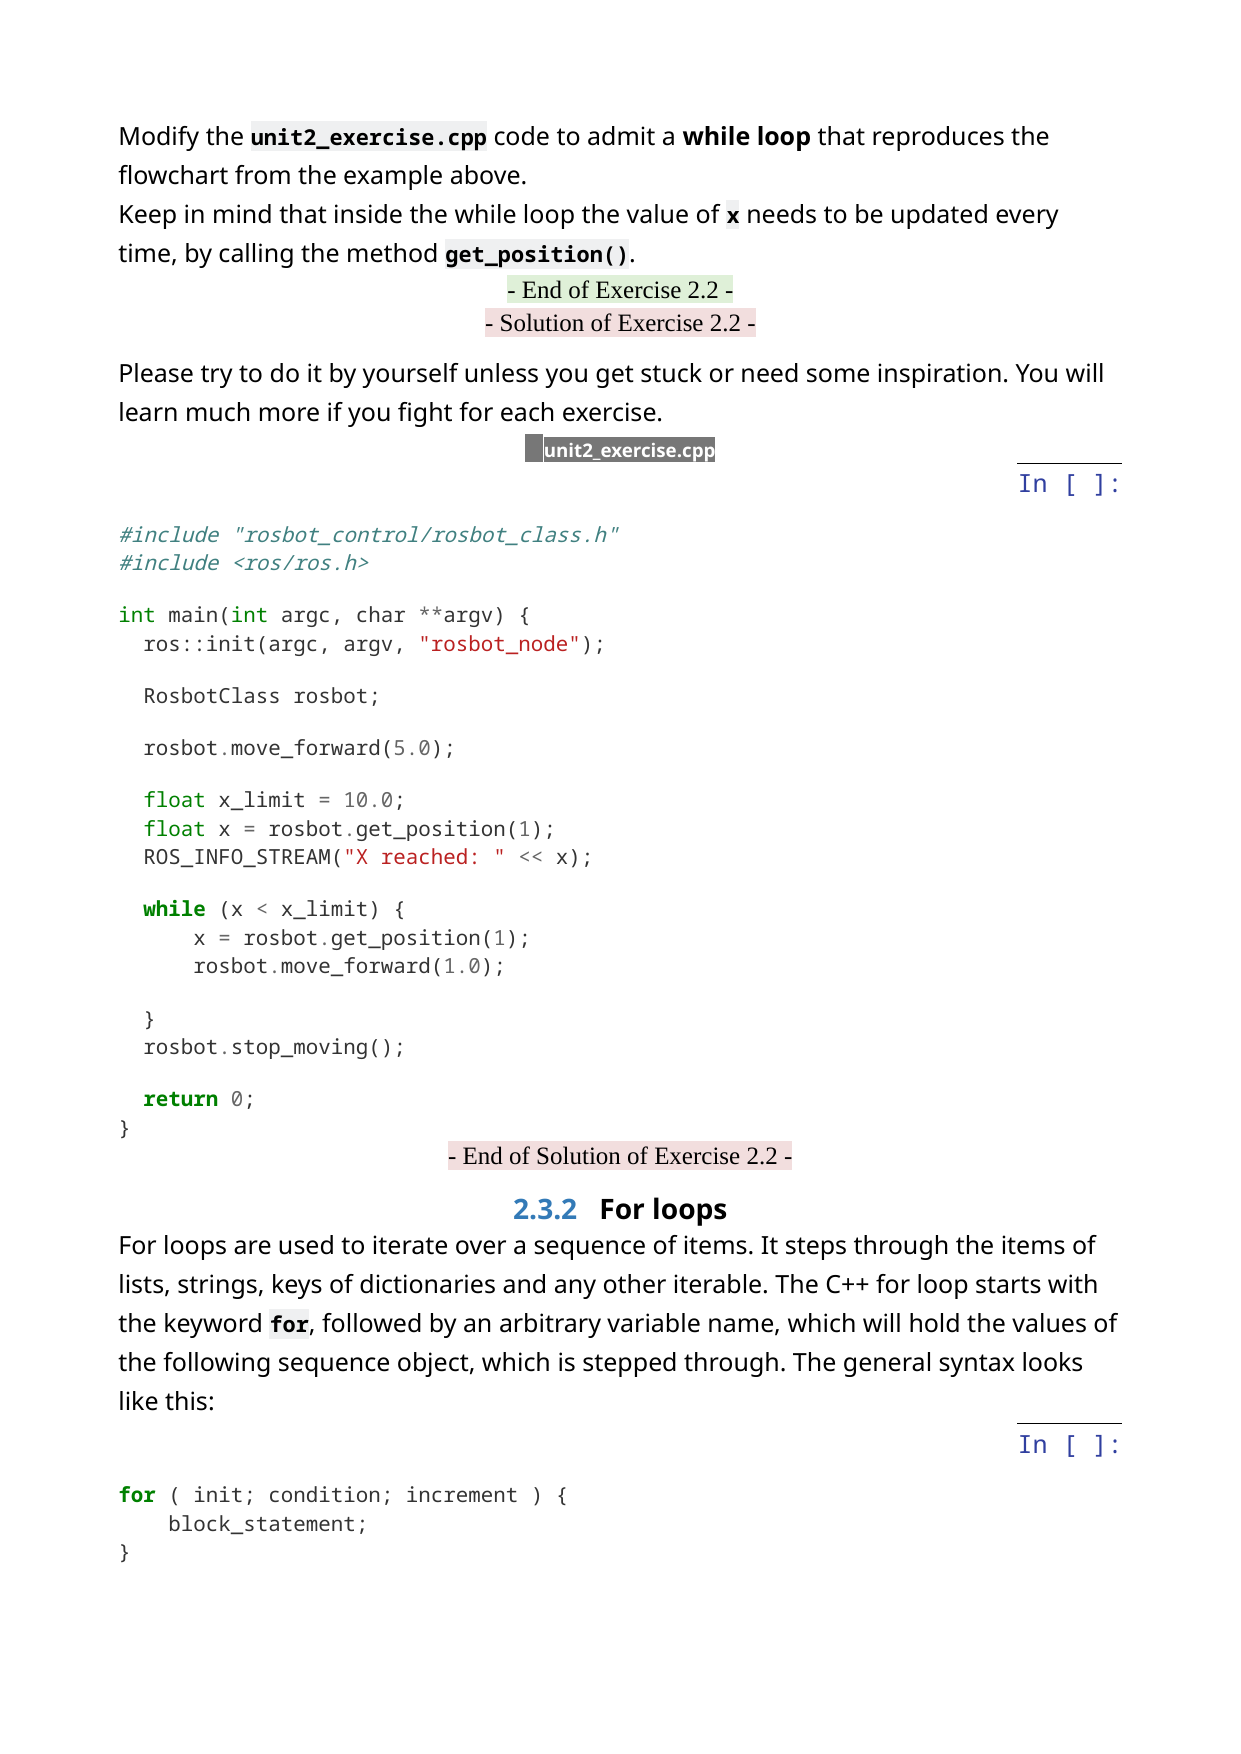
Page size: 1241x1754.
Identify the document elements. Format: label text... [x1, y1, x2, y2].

text x = rosbot.get_position(1); [118, 923, 1122, 952]
text rosbot.stop_moving(); [118, 1032, 1122, 1061]
text for ( init; condition; increment ) { [118, 1480, 1122, 1509]
text int main(int argc, char **argv) { [118, 600, 1122, 629]
text #include "rosbot_control/rosbot_class.h" [118, 520, 1122, 548]
text } [118, 1113, 1122, 1141]
text rosbot.move_forward(5.0); [118, 733, 1122, 762]
text return 0; [118, 1084, 1122, 1113]
text } [118, 1537, 1122, 1566]
text For loops are used to iterate over a sequence of items. It steps through the items of lists, strings, keys of dictionaries and any other iterable. The C++ for loop starts with the keyword for, followed by an arbitrary variable name, which will hold the values of the following sequence object, which is stepped through. The general syntax looks like this: [118, 1227, 1122, 1418]
text In [ ]: [118, 1423, 1122, 1460]
text ROS_INFO_STREAM("X reached: " << x); [118, 842, 1122, 871]
text rosbot.move_forward(1.0); [118, 952, 1122, 980]
text } [118, 1004, 1122, 1032]
text - End of Solution of Exercise 2.2 - [118, 1141, 1122, 1170]
text - Solution of Exercise 2.2 - [118, 308, 1122, 337]
text - End of Exercise 2.2 - [118, 275, 1122, 303]
text float x_limit = 10.0; [118, 785, 1122, 814]
text ros::init(argc, argv, "rosbot_node"); [118, 629, 1122, 657]
subtitle 2.3.2 For loops [118, 1189, 1122, 1227]
text float x = rosbot.get_position(1); [118, 814, 1122, 842]
text Please try to do it by yourself unless you get stuck or need some inspiration. You will learn much more if you fight for each exercise. [118, 355, 1122, 429]
text Modify the unit2_exercise.cpp code to admit a while loop that reproduces the flowchart from the example above. [118, 118, 1122, 191]
text In [ ]: [118, 462, 1122, 499]
text while (x < x_limit) { [118, 894, 1122, 923]
text unit2_exercise.cpp [118, 434, 1122, 462]
text Keep in mind that inside the while loop the value of x needs to be updated every time, by calling the method get_position(). [118, 196, 1122, 270]
text #include <ros/ros.h> [118, 548, 1122, 577]
text block_statement; [118, 1509, 1122, 1537]
text RosbotClass rosbot; [118, 681, 1122, 709]
